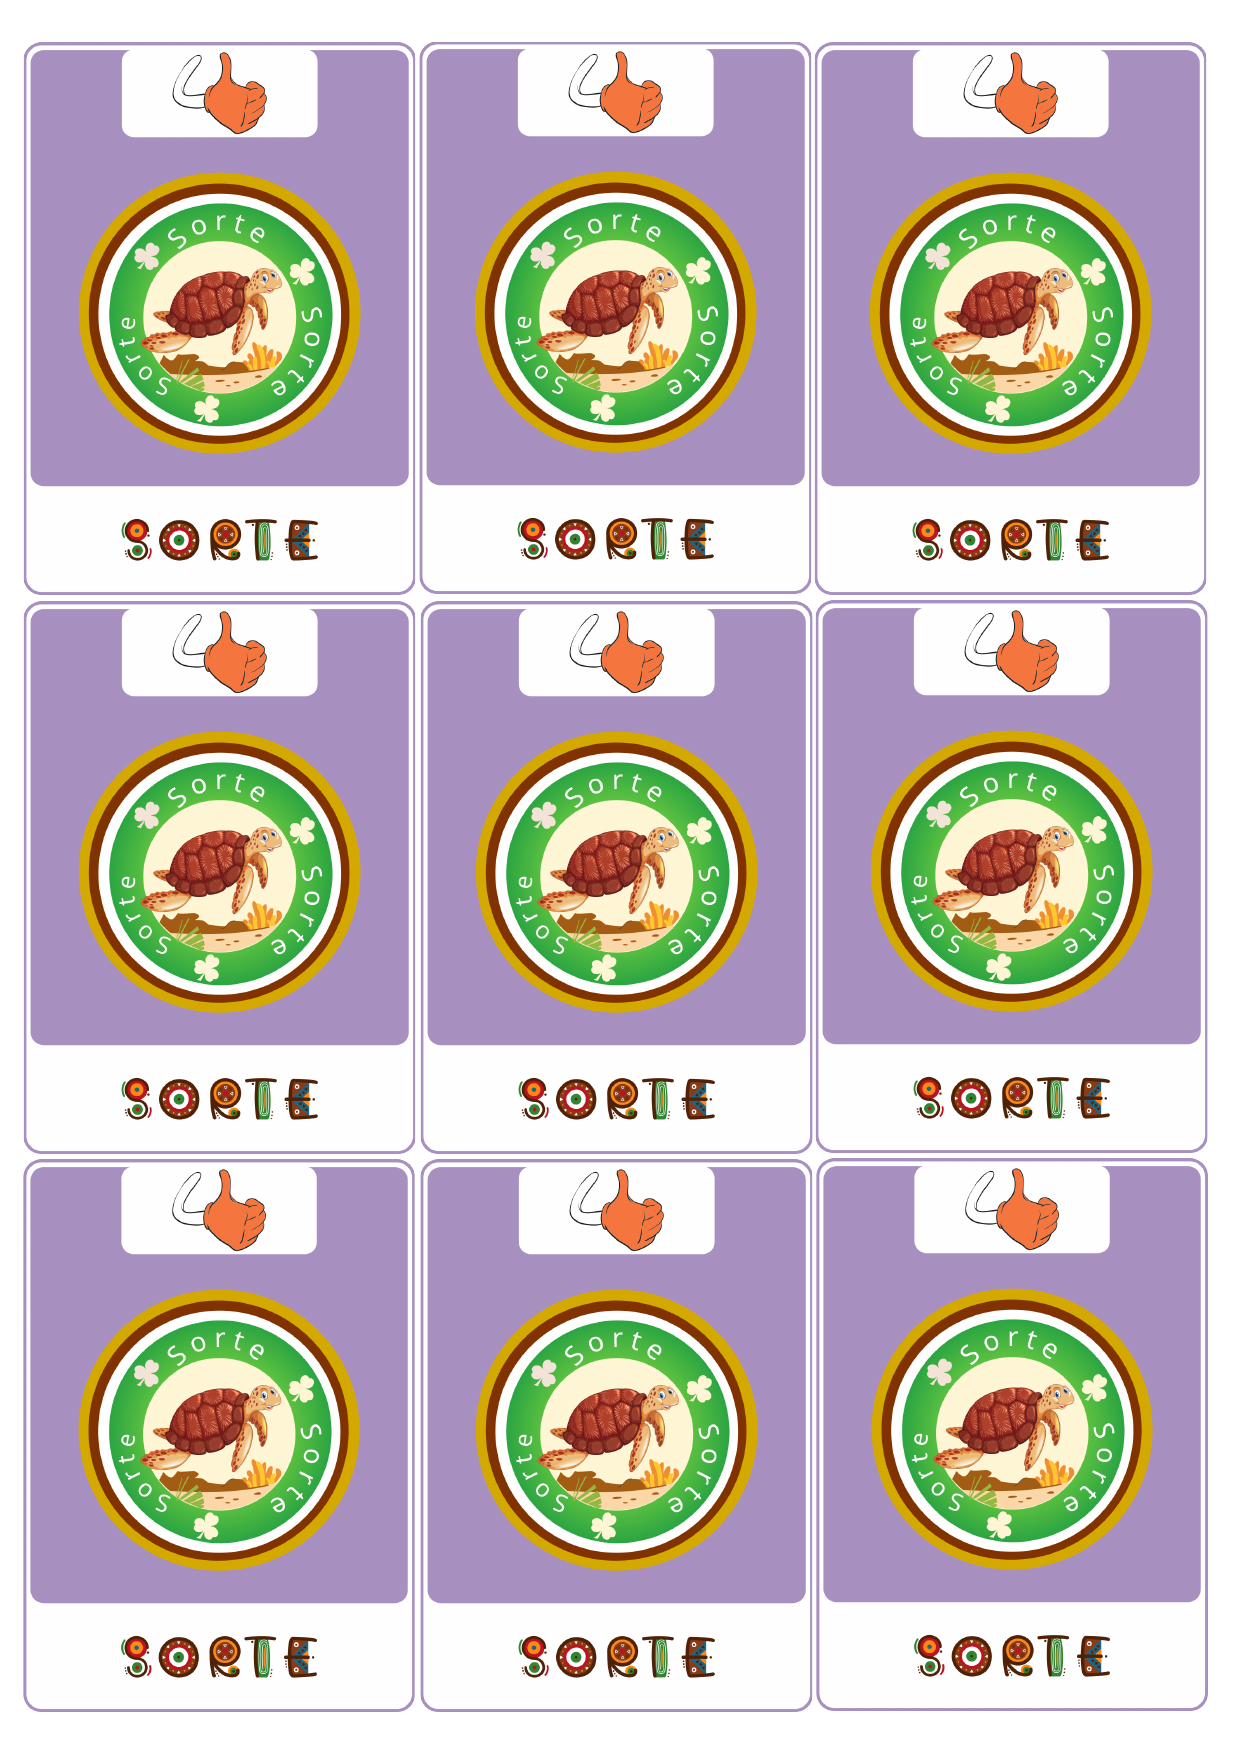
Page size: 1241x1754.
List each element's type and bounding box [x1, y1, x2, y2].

picture [23, 601, 416, 1154]
picture [814, 42, 1207, 595]
picture [23, 1159, 415, 1712]
picture [816, 1158, 1208, 1711]
picture [420, 1159, 813, 1712]
picture [420, 601, 813, 1154]
picture [815, 600, 1208, 1153]
picture [23, 42, 416, 595]
picture [419, 42, 812, 594]
